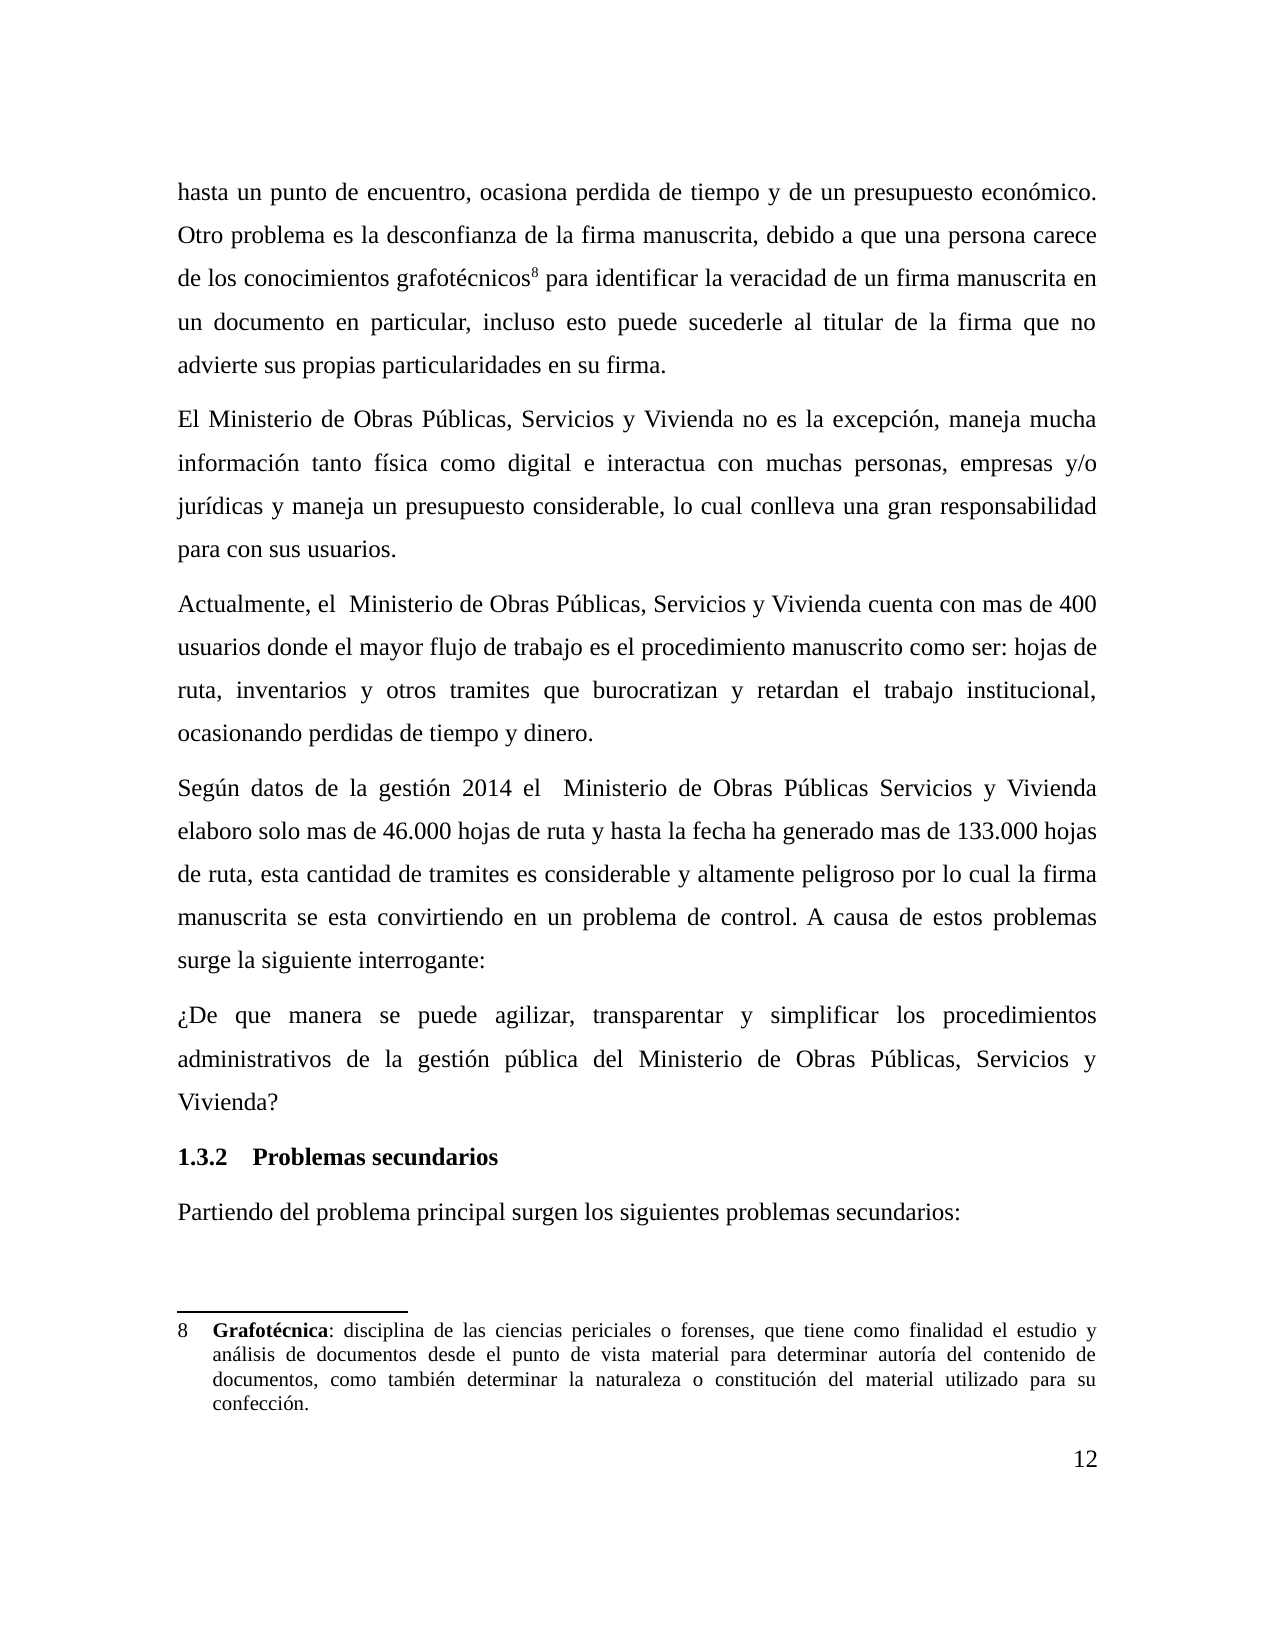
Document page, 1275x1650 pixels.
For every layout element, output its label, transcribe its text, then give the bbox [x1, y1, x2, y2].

text hasta un punto de encuentro, ocasiona perdida de tiempo y de un presupuesto económico. Otro problema es la desconfianza de la firma manuscrita, debido a que una persona carece de los conocimientos grafotécnicos para identificar la veracidad de un firma manuscrita en un documento en particular, incluso esto puede sucederle al titular de la firma que no advierte sus propias particularidades en su firma. [177, 177, 1098, 378]
text Actualmente, el Ministerio de Obras Públicas, Servicios y Vivienda cuenta con mas de 400 usuarios donde el mayor flujo de trabajo es el procedimiento manuscrito como ser: hojas de ruta, inventarios y otros tramites que burocratizan y retardan el trabajo institucional, ocasionando perdidas de tiempo y dinero. [177, 589, 1098, 747]
text Grafotécnica: disciplina de las ciencias periciales o forenses, que tiene como finalidad el estudio y análisis de documentos desde el punto de vista material para determinar autoría del contenido de documentos, como también determinar la naturaleza o constitución del material utilizado para su confección. [177, 1318, 1098, 1414]
text Partiendo del problema principal surgen los siguientes problemas secundarios: [177, 1197, 1098, 1225]
subtitle Problemas secundarios [177, 1142, 1098, 1170]
text El Ministerio de Obras Públicas, Servicios y Vivienda no es la excepción, maneja mucha información tanto física como digital e interactua con muchas personas, empresas y/o jurídicas y maneja un presupuesto considerable, lo cual conlleva una gran responsabilidad para con sus usuarios. [177, 404, 1098, 563]
text Según datos de la gestión 2014 el Ministerio de Obras Públicas Servicios y Vivienda elaboro solo mas de 46.000 hojas de ruta y hasta la fecha ha generado mas de 133.000 hojas de ruta, esta cantidad de tramites es considerable y altamente peligroso por lo cual la firma manuscrita se esta convirtiendo en un problema de control. A causa de estos problemas surge la siguiente interrogante: [177, 773, 1098, 974]
text ¿De que manera se puede agilizar, transparentar y simplificar los procedimientos administrativos de la gestión pública del Ministerio de Obras Públicas, Servicios y Vivienda? [177, 1001, 1098, 1116]
